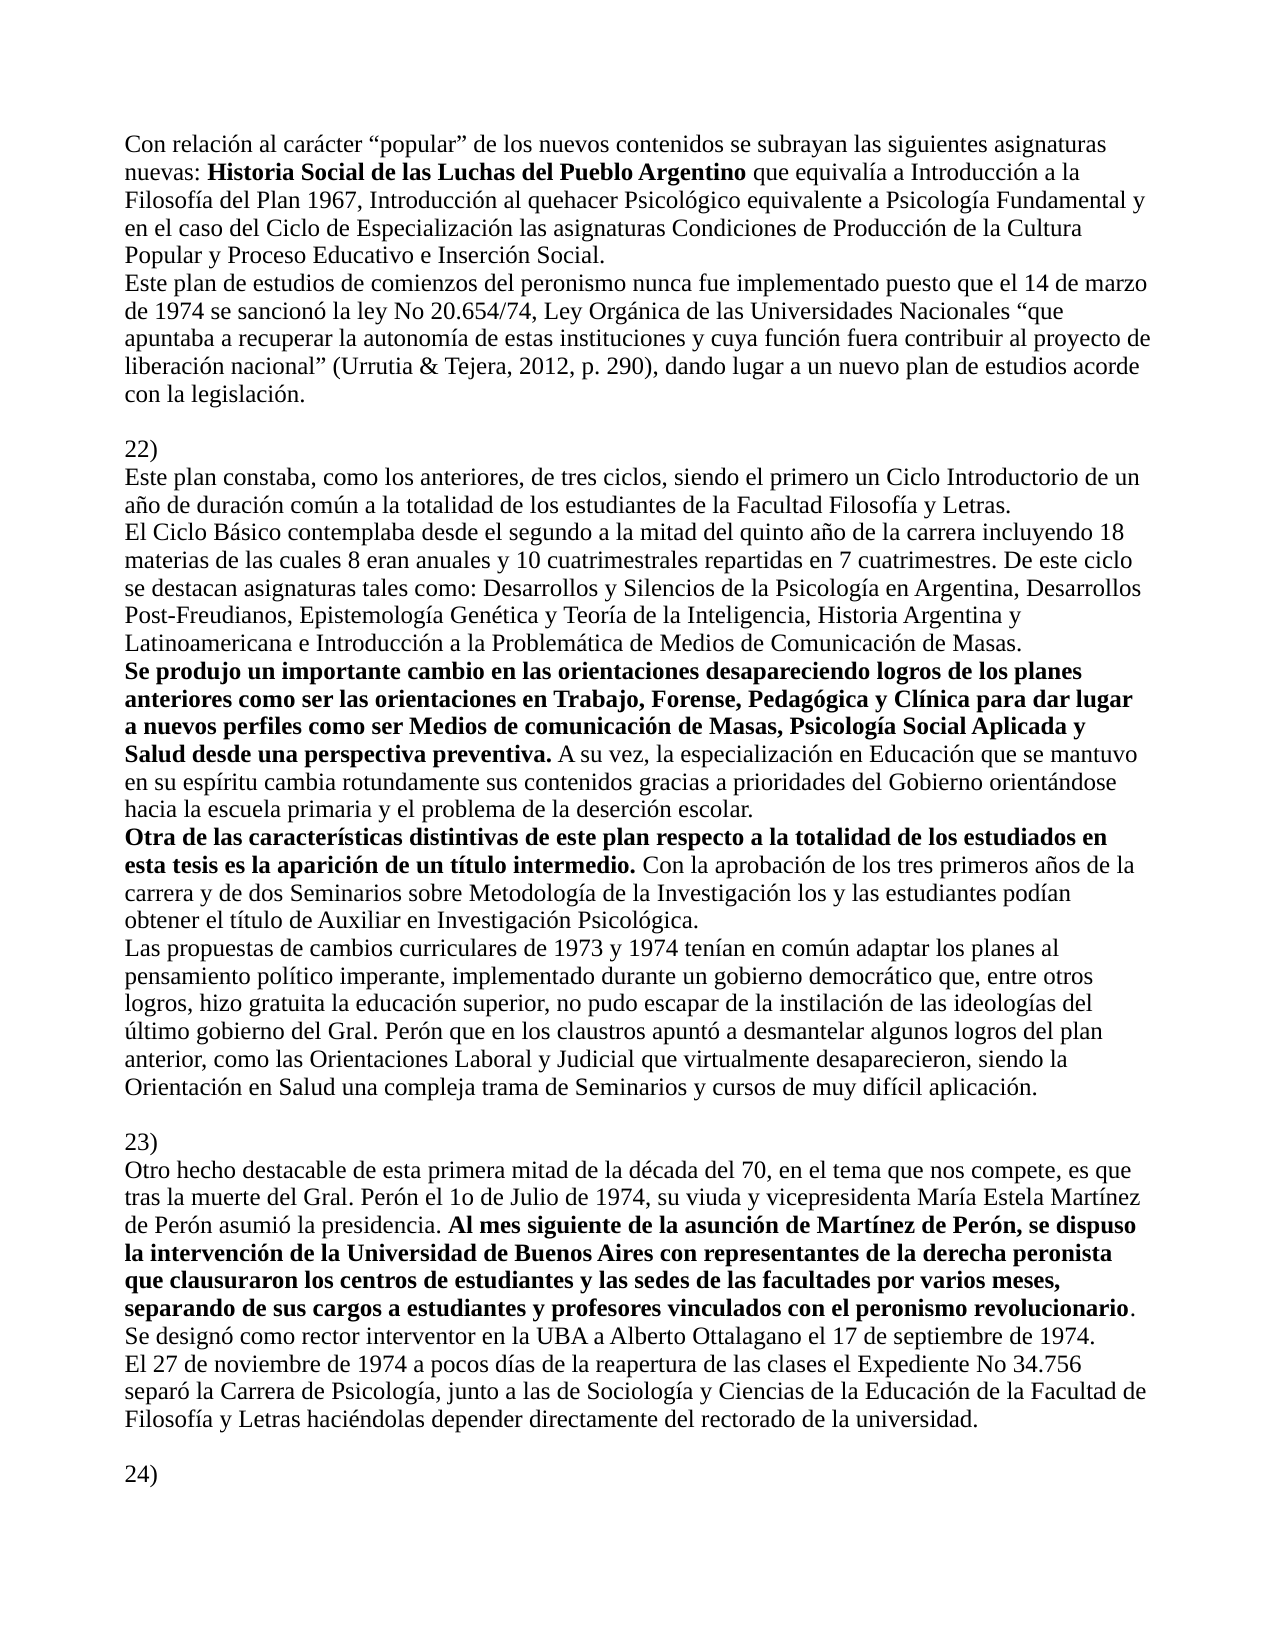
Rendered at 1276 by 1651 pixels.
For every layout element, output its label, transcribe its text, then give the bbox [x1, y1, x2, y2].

text Este plan constaba, como los anteriores, de tres ciclos, siendo el primero un Ciclo Introductorio de un año de duración común a la totalidad de los estudiantes de la Facultad Filosofía y Letras. [118, 463, 1157, 518]
text Con relación al carácter “popular” de los nuevos contenidos se subrayan las siguientes asignaturas nuevas: Historia Social de las Luchas del Pueblo Argentino que equivalía a Introducción a la Filosofía del Plan 1967, Introducción al quehacer Psicológico equivalente a Psicología Fundamental y en el caso del Ciclo de Especialización las asignaturas Condiciones de Producción de la Cultura Popular y Proceso Educativo e Inserción Social. [118, 124, 1157, 269]
text 23) [118, 1128, 1157, 1156]
text Las propuestas de cambios curriculares de 1973 y 1974 tenían en común adaptar los planes al pensamiento político imperante, implementado durante un gobierno democrático que, entre otros logros, hizo gratuita la educación superior, no pudo escapar de la instilación de las ideologías del último gobierno del Gral. Perón que en los claustros apuntó a desmantelar algunos logros del plan anterior, como las Orientaciones Laboral y Judicial que virtualmente desaparecieron, siendo la Orientación en Salud una compleja trama de Seminarios y cursos de muy difícil aplicación. [118, 934, 1157, 1100]
text Otro hecho destacable de esta primera mitad de la década del 70, en el tema que nos compete, es que tras la muerte del Gral. Perón el 1o de Julio de 1974, su viuda y vicepresidenta María Estela Martínez de Perón asumió la presidencia. Al mes siguiente de la asunción de Martínez de Perón, se dispuso la intervención de la Universidad de Buenos Aires con representantes de la derecha peronista que clausuraron los centros de estudiantes y las sedes de las facultades por varios meses, separando de sus cargos a estudiantes y profesores vinculados con el peronismo revolucionario. Se designó como rector interventor en la UBA a Alberto Ottalagano el 17 de septiembre de 1974. [118, 1156, 1157, 1350]
text 22) [118, 435, 1157, 463]
text Este plan de estudios de comienzos del peronismo nunca fue implementado puesto que el 14 de marzo de 1974 se sancionó la ley No 20.654/74, Ley Orgánica de las Universidades Nacionales “que apuntaba a recuperar la autonomía de estas instituciones y cuya función fuera contribuir al proyecto de liberación nacional” (Urrutia & Tejera, 2012, p. 290), dando lugar a un nuevo plan de estudios acorde con la legislación. [118, 269, 1157, 408]
text Se produjo un importante cambio en las orientaciones desapareciendo logros de los planes anteriores como ser las orientaciones en Trabajo, Forense, Pedagógica y Clínica para dar lugar a nuevos perfiles como ser Medios de comunicación de Masas, Psicología Social Aplicada y Salud desde una perspectiva preventiva. A su vez, la especialización en Educación que se mantuvo en su espíritu cambia rotundamente sus contenidos gracias a prioridades del Gobierno orientándose hacia la escuela primaria y el problema de la deserción escolar. [118, 657, 1157, 823]
text Otra de las características distintivas de este plan respecto a la totalidad de los estudiados en esta tesis es la aparición de un título intermedio. Con la aprobación de los tres primeros años de la carrera y de dos Seminarios sobre Metodología de la Investigación los y las estudiantes podían obtener el título de Auxiliar en Investigación Psicológica. [118, 823, 1157, 934]
text El 27 de noviembre de 1974 a pocos días de la reapertura de las clases el Expediente No 34.756 separó la Carrera de Psicología, junto a las de Sociología y Ciencias de la Educación de la Facultad de Filosofía y Letras haciéndolas depender directamente del rectorado de la universidad. [118, 1350, 1157, 1433]
text El Ciclo Básico contemplaba desde el segundo a la mitad del quinto año de la carrera incluyendo 18 materias de las cuales 8 eran anuales y 10 cuatrimestrales repartidas en 7 cuatrimestres. De este ciclo se destacan asignaturas tales como: Desarrollos y Silencios de la Psicología en Argentina, Desarrollos Post-Freudianos, Epistemología Genética y Teoría de la Inteligencia, Historia Argentina y Latinoamericana e Introducción a la Problemática de Medios de Comunicación de Masas. [118, 518, 1157, 657]
text 24) [118, 1461, 1157, 1488]
